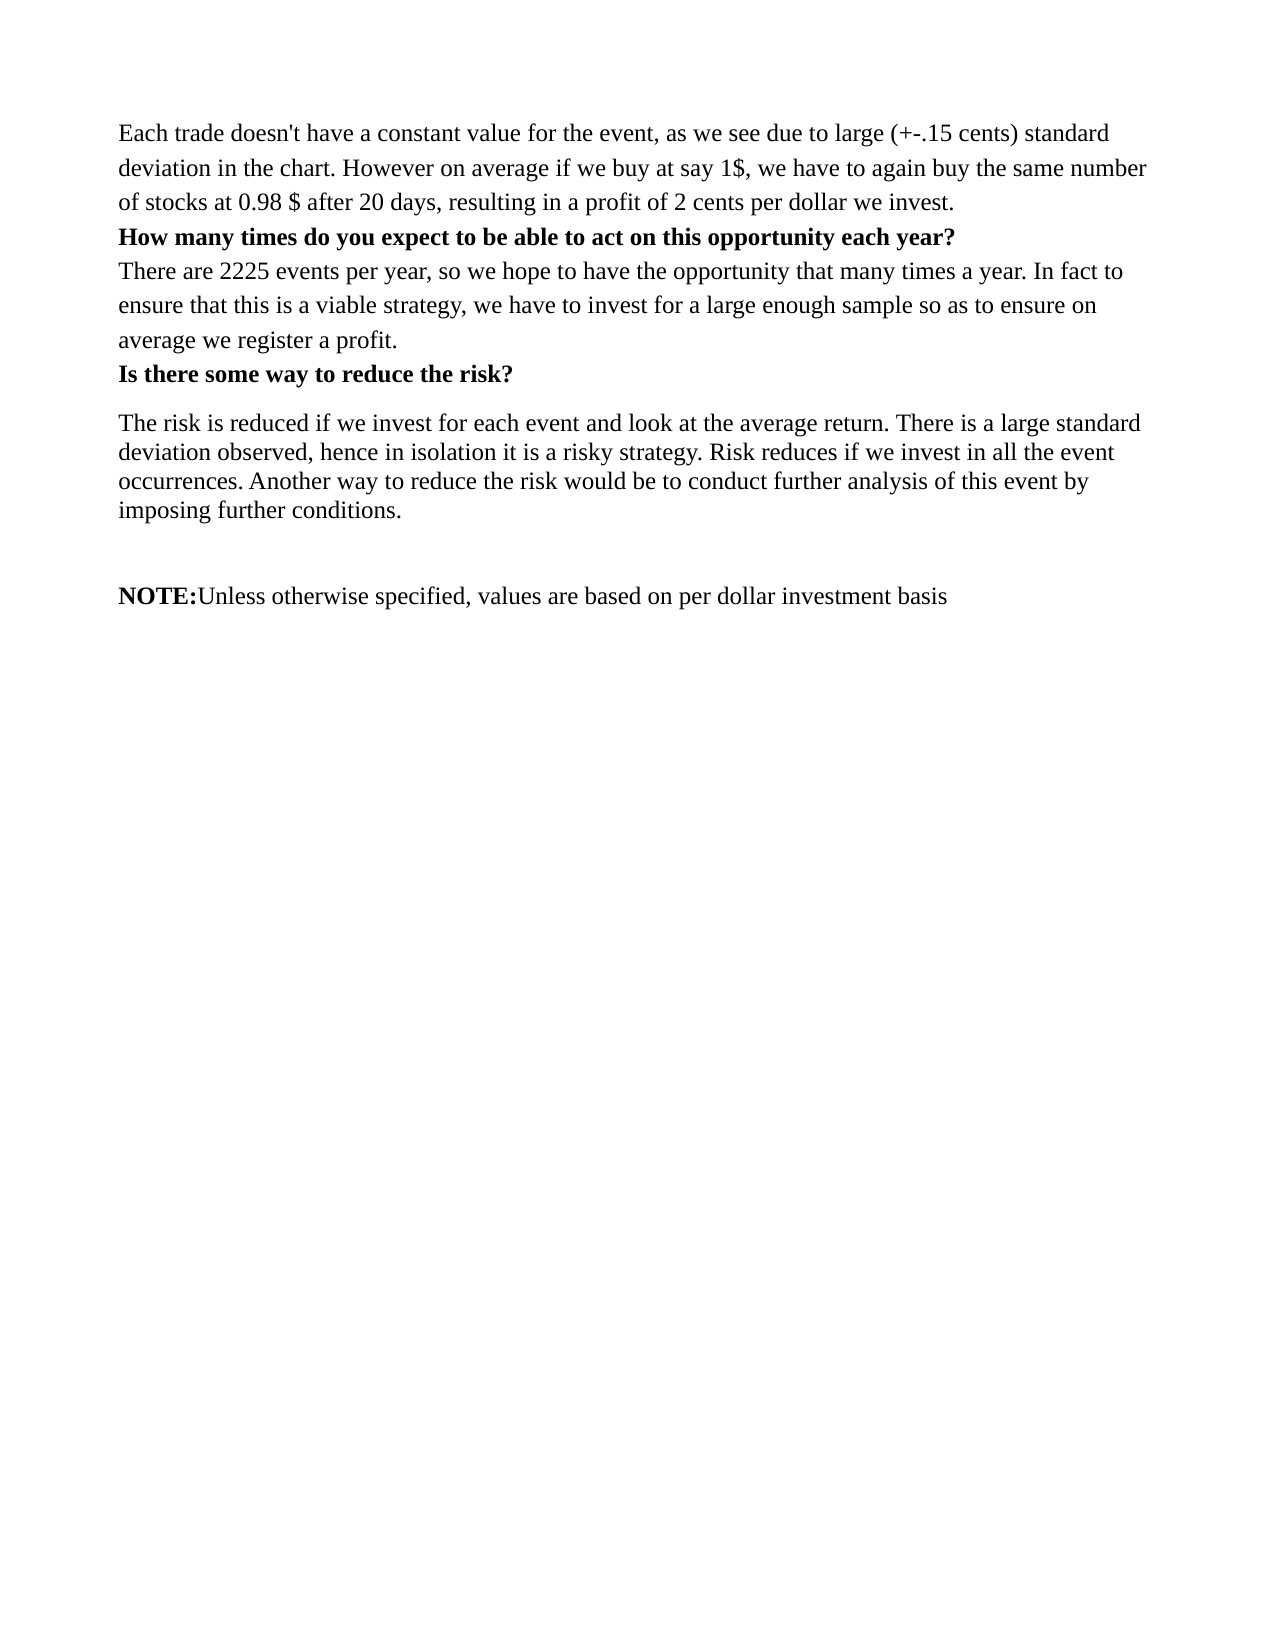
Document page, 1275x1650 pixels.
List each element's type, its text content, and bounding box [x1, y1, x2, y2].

text How many times do you expect to be able to act on this opportunity each year? [118, 222, 1157, 250]
text NOTE:Unless otherwise specified, values are based on per dollar investment basis [118, 581, 1157, 610]
text Is there some way to reduce the risk? [118, 359, 1157, 388]
text The risk is reduced if we invest for each event and look at the average return. There is a large standard deviation observed, hence in isolation it is a risky strategy. Risk reduces if we invest in all the event occurrences. Another way to reduce the risk would be to conduct further analysis of this event by imposing further conditions. [118, 408, 1157, 523]
text Each trade doesn't have a constant value for the event, as we see due to large (+-.15 cents) standard deviation in the chart. However on average if we buy at say 1$, we have to again buy the same number of stocks at 0.98 $ after 20 days, resulting in a profit of 2 cents per dollar we invest. [118, 118, 1157, 216]
text There are 2225 events per year, so we hope to have the opportunity that many times a year. In fact to ensure that this is a viable strategy, we have to invest for a large enough sample so as to ensure on average we register a profit. [118, 256, 1157, 354]
